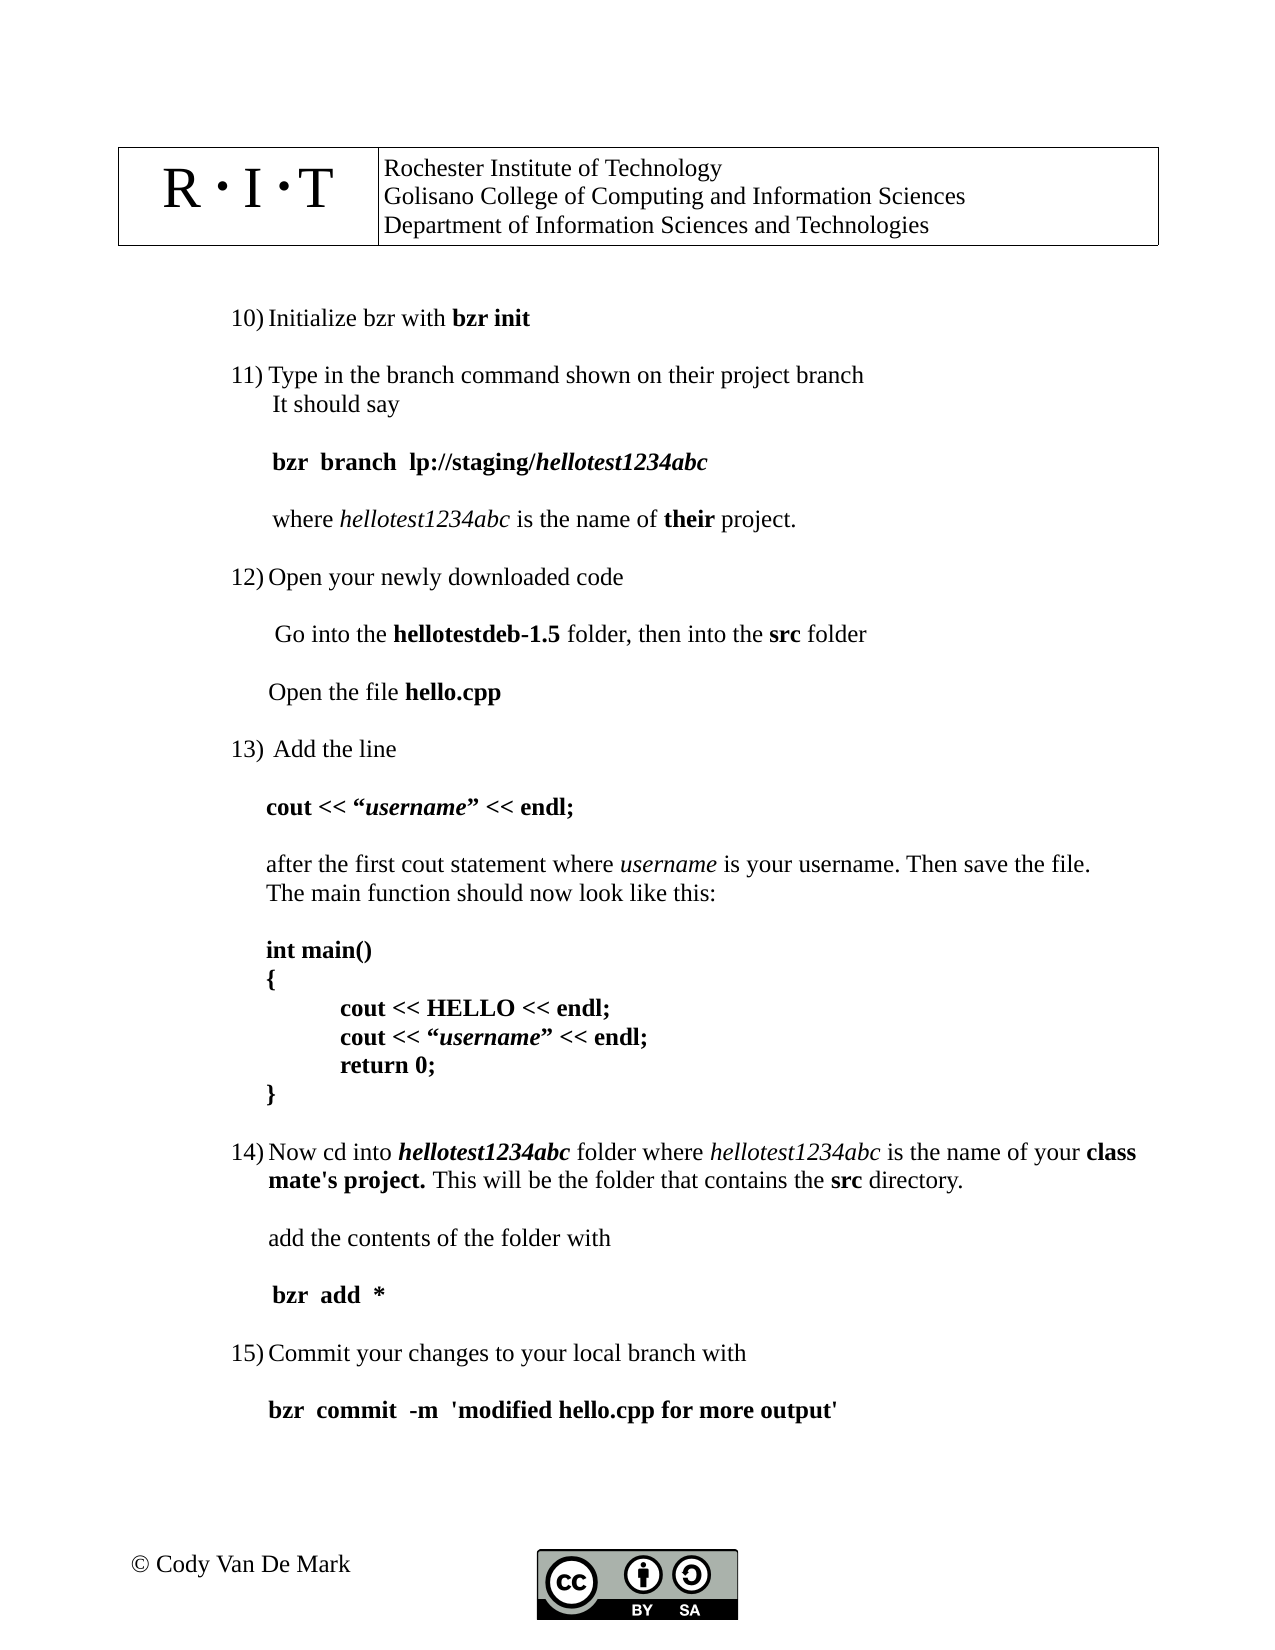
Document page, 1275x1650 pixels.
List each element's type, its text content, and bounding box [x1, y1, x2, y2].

text { [118, 964, 1157, 993]
list Initialize bzr with bzr init [231, 303, 1157, 332]
text bzr add * [118, 1281, 1157, 1309]
text The main function should now look like this: [118, 878, 1157, 907]
list Commit your changes to your local branch with [231, 1338, 1157, 1367]
list add the contents of the folder with [231, 1223, 1157, 1252]
text int main() [118, 936, 1157, 964]
text bzr branch lp://staging/hellotest1234abc [118, 447, 1157, 476]
text } [118, 1079, 1157, 1108]
text cout << “username” << endl; [118, 1022, 1157, 1051]
text It should say [118, 389, 1157, 418]
text cout << “username” << endl; [118, 792, 1157, 821]
text where hellotest1234abc is the name of their project. [118, 504, 1157, 533]
text after the first cout statement where username is your username. Then save the file. [118, 849, 1157, 878]
list bzr commit -m 'modified hello.cpp for more output' [231, 1396, 1157, 1424]
list Add the line [231, 734, 1157, 763]
picture [536, 1549, 739, 1620]
list Now cd into hellotest1234abc folder where hellotest1234abc is the name of your class mate's project. This will be the folder that contains the src directory. [231, 1137, 1157, 1194]
list Type in the branch command shown on their project branch [231, 361, 1157, 389]
list Open the file hello.cpp [231, 677, 1157, 706]
list Go into the hellotestdeb-1.5 folder, then into the src folder [231, 619, 1157, 648]
text cout << HELLO << endl; [118, 993, 1157, 1022]
text return 0; [118, 1051, 1157, 1079]
list Open your newly downloaded code [231, 562, 1157, 591]
